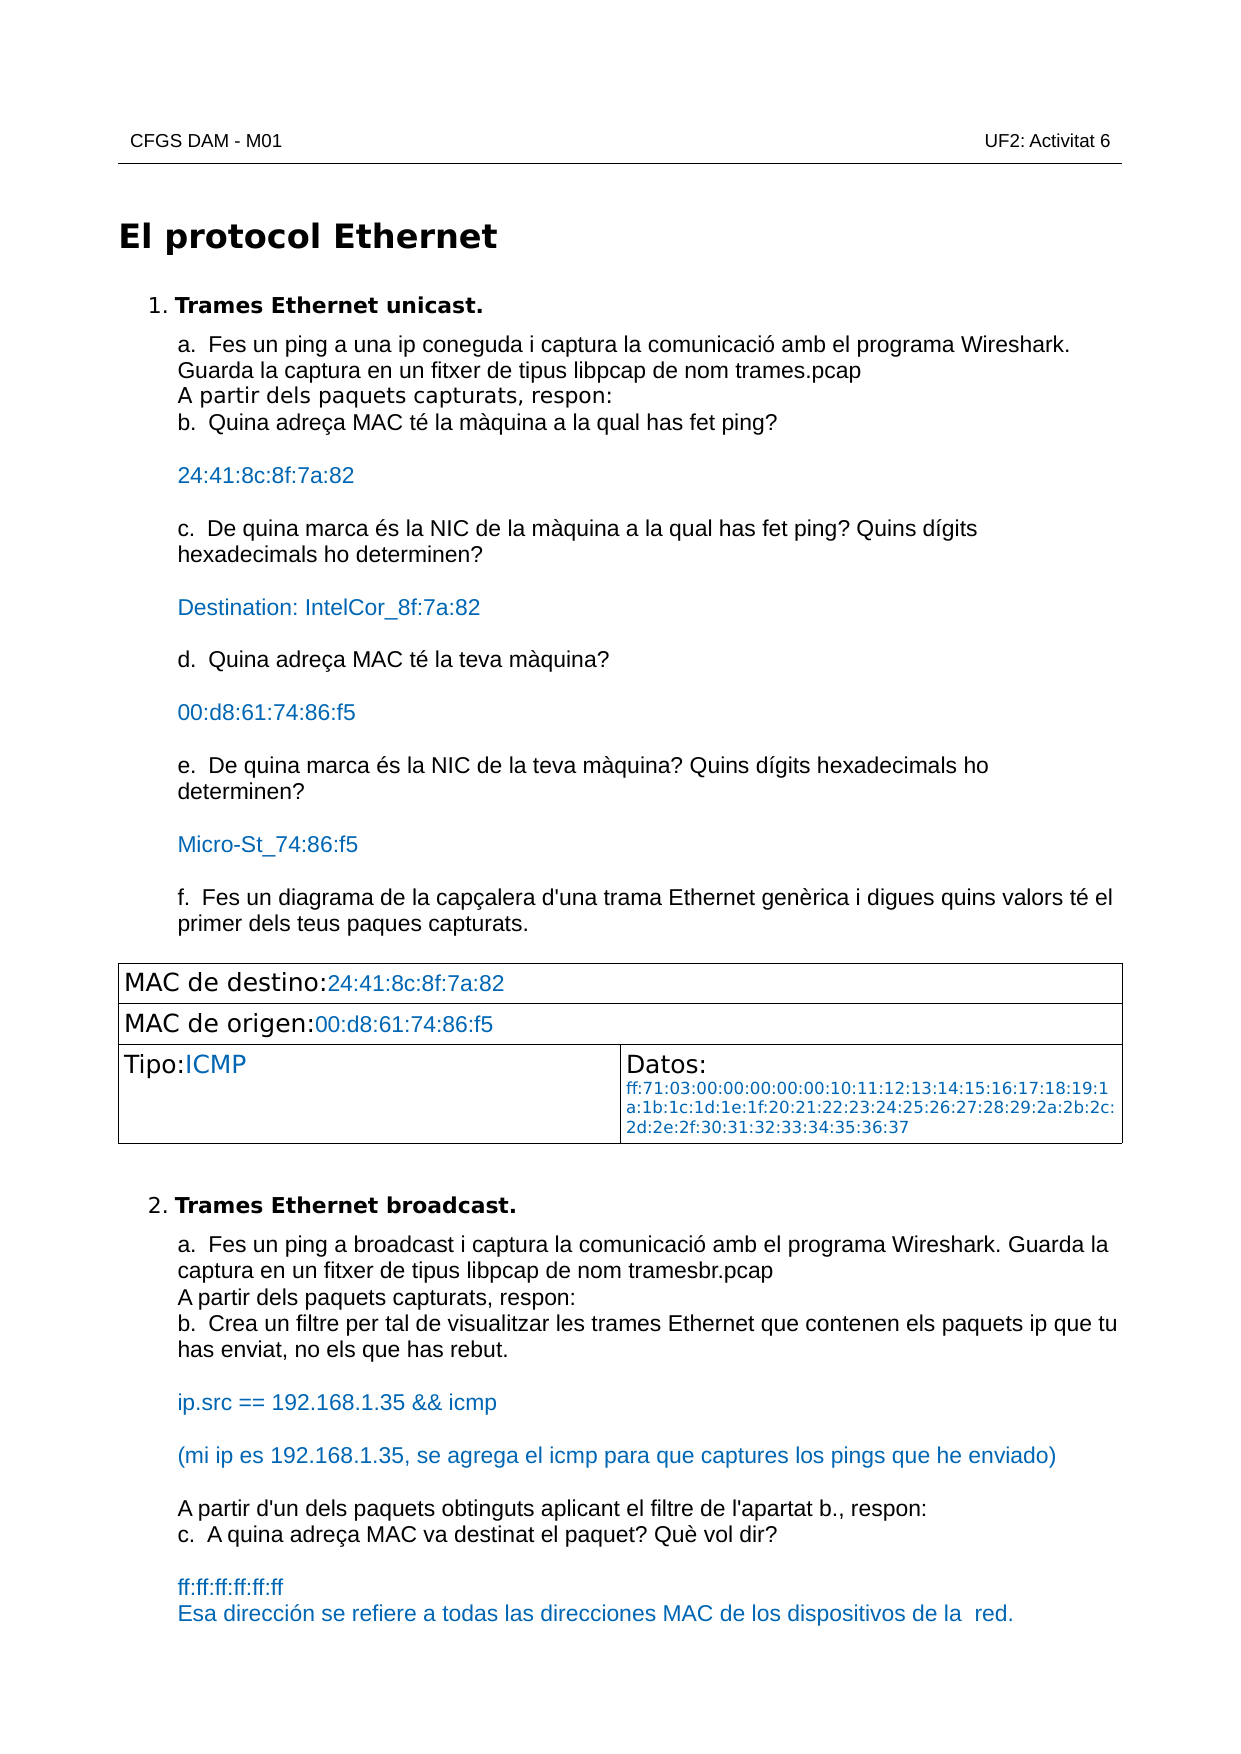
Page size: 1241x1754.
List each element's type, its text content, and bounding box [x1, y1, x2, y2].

table_cell Tipo:ICMP [119, 1045, 620, 1143]
list Fes un ping a broadcast i captura la comunicació amb el programa Wireshark. Guarda la captura en un fitxer de tipus libpcap de nom tramesbr.pcap [177, 1231, 1122, 1284]
list Quina adreça MAC té la màquina a la qual has fet ping? [177, 409, 1122, 436]
list Trames Ethernet broadcast. [148, 1193, 1122, 1218]
text Micro-St_74:86:f5 [177, 831, 1122, 857]
list Quina adreça MAC té la teva màquina? [177, 646, 1122, 673]
list ff:ff:ff:ff:ff:ff [177, 1573, 1122, 1600]
list A partir dels paquets capturats, respon: [177, 1284, 1122, 1310]
table_header MAC de destino:24:41:8c:8f:7a:82 [119, 964, 1122, 1003]
text 24:41:8c:8f:7a:82 [177, 462, 1122, 488]
list Destination: IntelCor_8f:7a:82 [177, 594, 1122, 620]
list Fes un ping a una ip coneguda i captura la comunicació amb el programa Wireshark. Guarda la captura en un fitxer de tipus libpcap de nom trames.pcap [177, 331, 1122, 384]
list Fes un diagrama de la capçalera d'una trama Ethernet genèrica i digues quins valors té el primer dels teus paques capturats. [177, 883, 1122, 936]
subtitle El protocol Ethernet [118, 218, 1122, 257]
text 00:d8:61:74:86:f5 [177, 699, 1122, 725]
table_cell MAC de origen:00:d8:61:74:86:f5 [119, 1004, 1122, 1044]
list Trames Ethernet unicast. [148, 293, 1122, 318]
list A partir d'un dels paquets obtinguts aplicant el filtre de l'apartat b., respon: [177, 1494, 1122, 1521]
list A quina adreça MAC va destinat el paquet? Què vol dir? [177, 1521, 1122, 1547]
table_cell Datos: ff:71:03:00:00:00:00:00:10:11:12:13:14:15:16:17:18:19:1a:1b:1c:1d:1e:1f:20:21:22:23:24:25:26:27:28:29:2a:2b:2c:2d:2e:2f:30:31:32:33:34:35:36:37 [621, 1045, 1122, 1143]
text ip.src == 192.168.1.35 && icmp [177, 1389, 1122, 1415]
list Crea un filtre per tal de visualitzar les trames Ethernet que contenen els paquets ip que tu has enviat, no els que has rebut. [177, 1310, 1122, 1363]
list A partir dels paquets capturats, respon: [177, 384, 1122, 409]
text (mi ip es 192.168.1.35, se agrega el icmp para que captures los pings que he enviado) [177, 1442, 1122, 1468]
list De quina marca és la NIC de la màquina a la qual has fet ping? Quins dígits hexadecimals ho determinen? [177, 514, 1122, 567]
text Esa dirección se refiere a todas las direcciones MAC de los dispositivos de la red. [177, 1600, 1122, 1626]
list De quina marca és la NIC de la teva màquina? Quins dígits hexadecimals ho determinen? [177, 752, 1122, 804]
